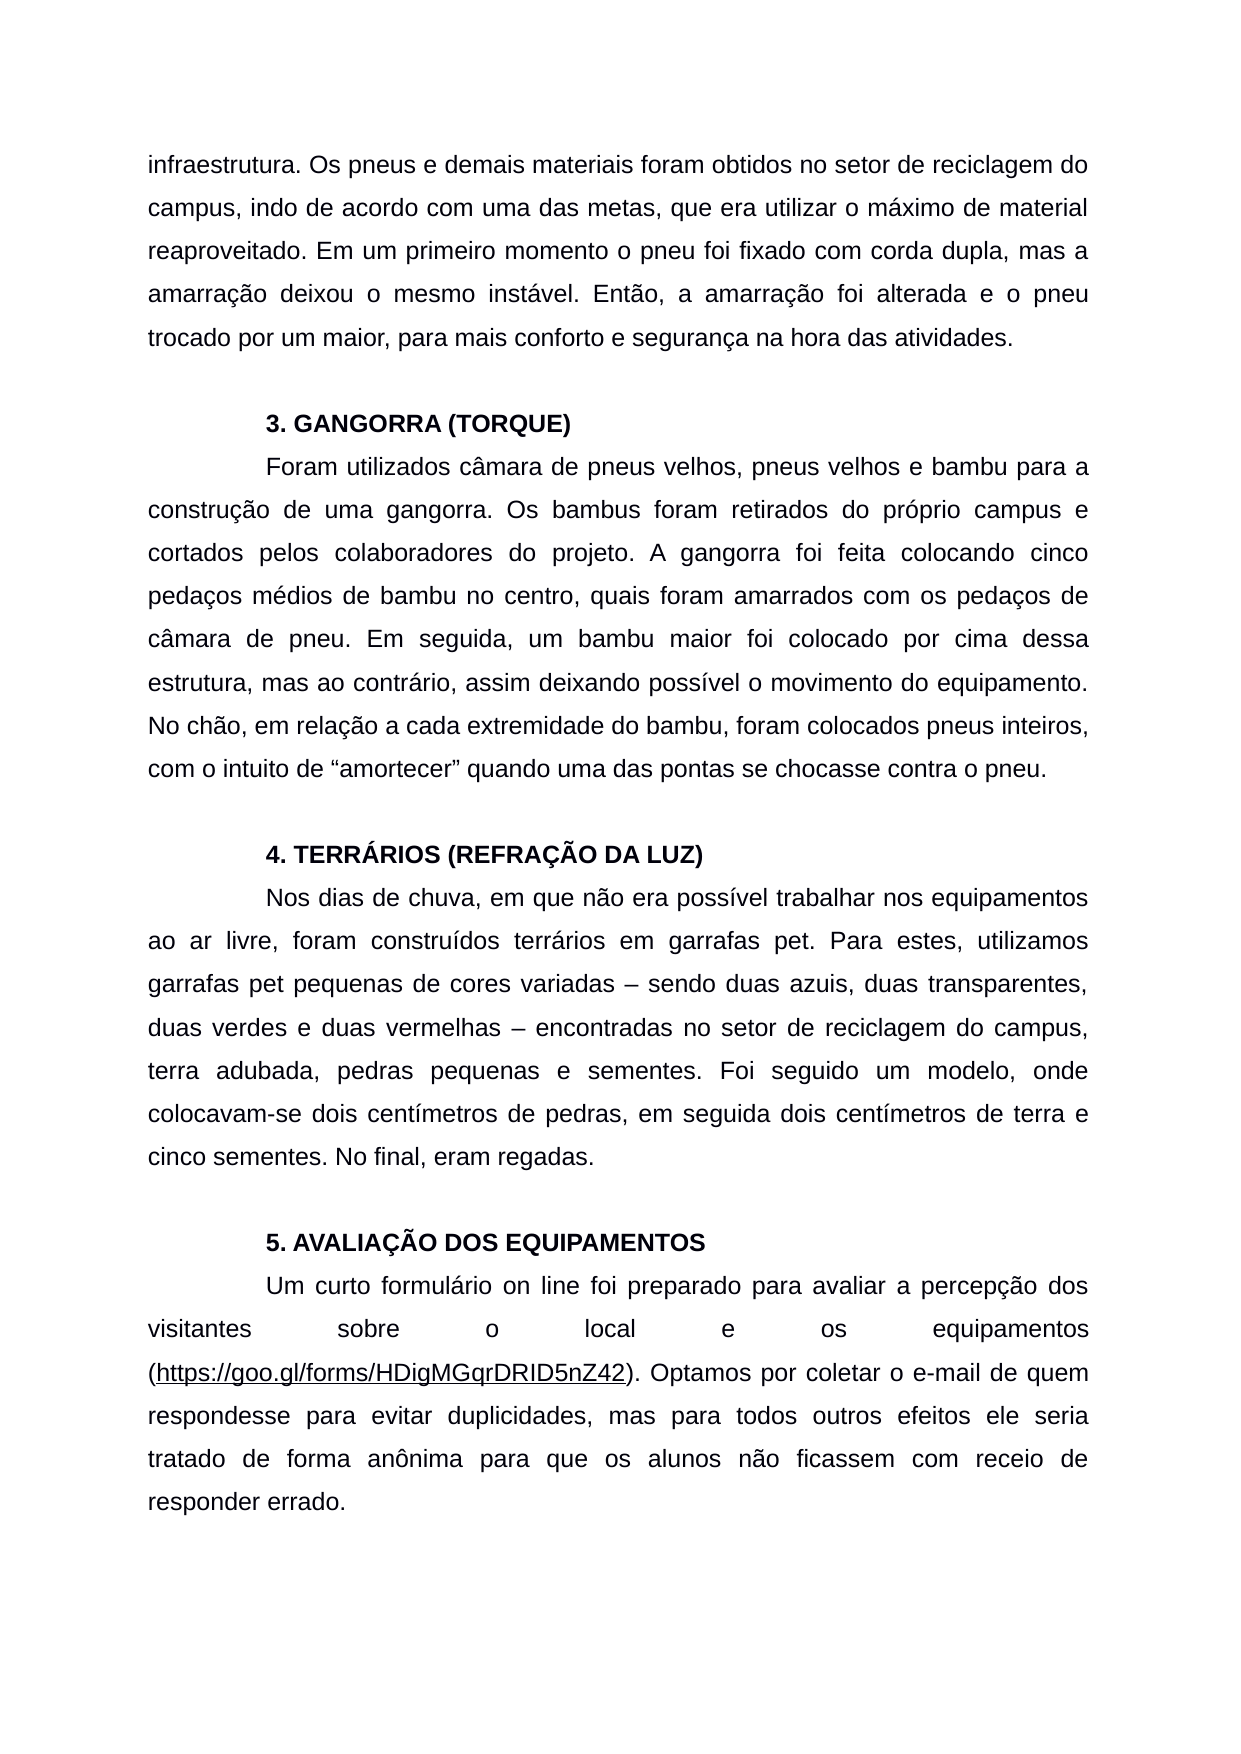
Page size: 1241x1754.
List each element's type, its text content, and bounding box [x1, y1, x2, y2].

text 3. GANGORRA (TORQUE) [148, 409, 1090, 437]
text Um curto formulário on line foi preparado para avaliar a percepção dos visitantes sobre o local e os equipamentos (https://goo.gl/forms/HDigMGqrDRID5nZ42). Optamos por coletar o e-mail de quem respondesse para evitar duplicidades, mas para todos outros efeitos ele seria tratado de forma anônima para que os alunos não ficassem com receio de responder errado. [148, 1271, 1090, 1516]
text Nos dias de chuva, em que não era possível trabalhar nos equipamentos ao ar livre, foram construídos terrários em garrafas pet. Para estes, utilizamos garrafas pet pequenas de cores variadas – sendo duas azuis, duas transparentes, duas verdes e duas vermelhas – encontradas no setor de reciclagem do campus, terra adubada, pedras pequenas e sementes. Foi seguido um modelo, onde colocavam-se dois centímetros de pedras, em seguida dois centímetros de terra e cinco sementes. No final, eram regadas. [148, 883, 1090, 1171]
text infraestrutura. Os pneus e demais materiais foram obtidos no setor de reciclagem do campus, indo de acordo com uma das metas, que era utilizar o máximo de material reaproveitado. Em um primeiro momento o pneu foi fixado com corda dupla, mas a amarração deixou o mesmo instável. Então, a amarração foi alterada e o pneu trocado por um maior, para mais conforto e segurança na hora das atividades. [148, 150, 1090, 351]
text 5. AVALIAÇÃO DOS EQUIPAMENTOS [148, 1228, 1090, 1257]
text Foram utilizados câmara de pneus velhos, pneus velhos e bambu para a construção de uma gangorra. Os bambus foram retirados do próprio campus e cortados pelos colaboradores do projeto. A gangorra foi feita colocando cinco pedaços médios de bambu no centro, quais foram amarrados com os pedaços de câmara de pneu. Em seguida, um bambu maior foi colocado por cima dessa estrutura, mas ao contrário, assim deixando possível o movimento do equipamento. No chão, em relação a cada extremidade do bambu, foram colocados pneus inteiros, com o intuito de “amortecer” quando uma das pontas se chocasse contra o pneu. [148, 452, 1090, 782]
text 4. TERRÁRIOS (REFRAÇÃO DA LUZ) [148, 840, 1090, 869]
